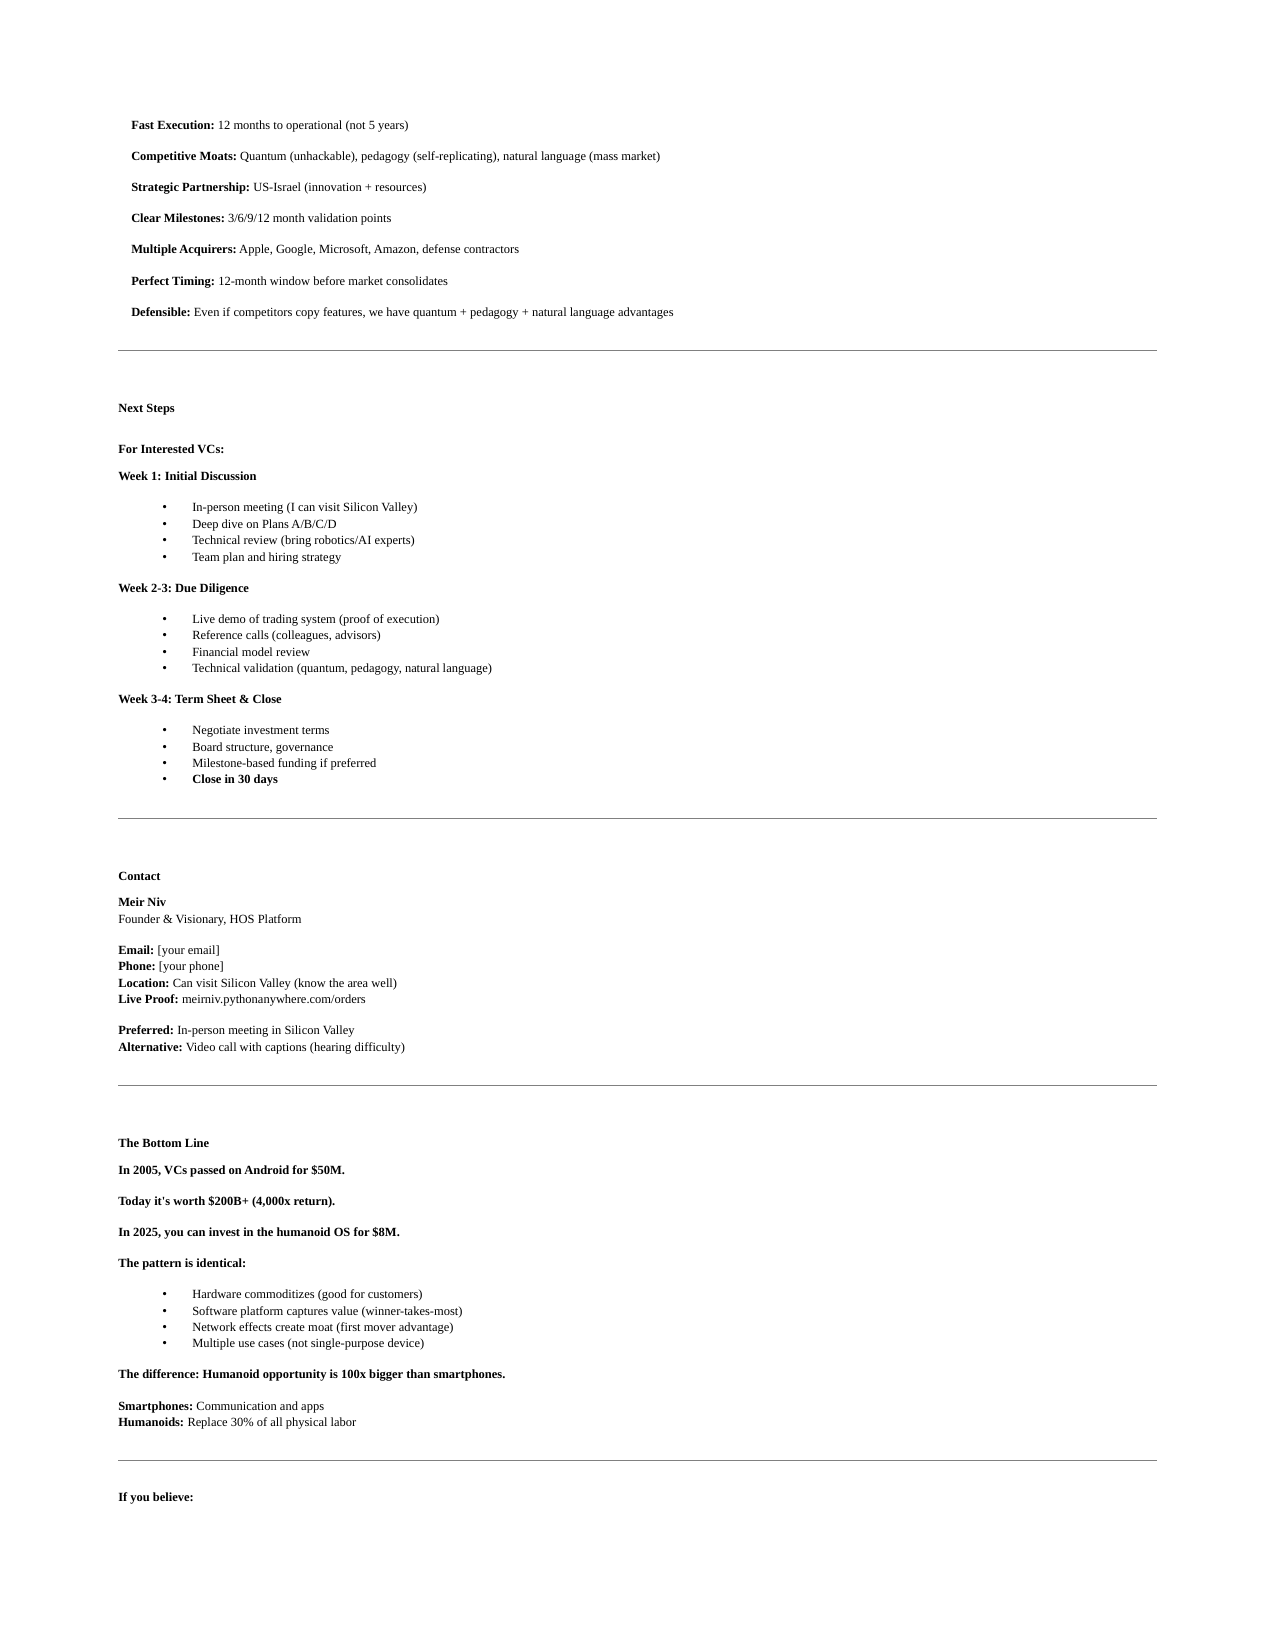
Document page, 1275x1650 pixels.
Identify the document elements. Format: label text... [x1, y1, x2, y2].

text ✅ Clear Milestones: 3/6/9/12 month validation points [118, 211, 1157, 226]
text Week 3-4: Term Sheet & Close [118, 692, 1157, 706]
text Smartphones: Communication and apps Humanoids: Replace 30% of all physical labor [118, 1398, 1157, 1429]
subtitle Next Steps [118, 401, 1157, 415]
text ✅ Defensible: Even if competitors copy features, we have quantum + pedagogy + natural language advantages [118, 304, 1157, 319]
list In-person meeting (I can visit Silicon Valley) [162, 500, 1157, 514]
list Technical review (bring robotics/AI experts) [162, 533, 1157, 547]
text In 2005, VCs passed on Android for $50M. [118, 1163, 1157, 1177]
text ✅ Fast Execution: 12 months to operational (not 5 years) [118, 118, 1157, 132]
list Board structure, governance [162, 739, 1157, 754]
subtitle For Interested VCs: [118, 442, 1157, 456]
subtitle Contact [118, 868, 1157, 883]
list Reference calls (colleagues, advisors) [162, 628, 1157, 642]
list Milestone-based funding if preferred [162, 756, 1157, 770]
list Technical validation (quantum, pedagogy, natural language) [162, 661, 1157, 675]
subtitle The Bottom Line [118, 1136, 1157, 1150]
list Negotiate investment terms [162, 723, 1157, 737]
list Network effects create moat (first mover advantage) [162, 1320, 1157, 1334]
text Today it's worth $200B+ (4,000x return). [118, 1194, 1157, 1208]
text The pattern is identical: [118, 1256, 1157, 1270]
list Software platform captures value (winner-takes-most) [162, 1303, 1157, 1318]
list Hardware commoditizes (good for customers) [162, 1287, 1157, 1301]
list Team plan and hiring strategy [162, 549, 1157, 564]
list Multiple use cases (not single-purpose device) [162, 1336, 1157, 1351]
text Email: [your email] Phone: [your phone] Location: Can visit Silicon Valley (know the area well) Live Proof: meirniv.pythonanywhere.com/orders [118, 943, 1157, 1006]
text The difference: Humanoid opportunity is 100x bigger than smartphones. [118, 1367, 1157, 1382]
list Close in 30 days [162, 772, 1157, 787]
text ✅ Competitive Moats: Quantum (unhackable), pedagogy (self-replicating), natural language (mass market) [118, 149, 1157, 163]
text Preferred: In-person meeting in Silicon Valley Alternative: Video call with captions (hearing difficulty) [118, 1023, 1157, 1054]
list Live demo of trading system (proof of execution) [162, 611, 1157, 626]
text Week 1: Initial Discussion [118, 469, 1157, 483]
text ✅ Perfect Timing: 12-month window before market consolidates [118, 273, 1157, 288]
text In 2025, you can invest in the humanoid OS for $8M. [118, 1225, 1157, 1239]
list Deep dive on Plans A/B/C/D [162, 516, 1157, 531]
text Week 2-3: Due Diligence [118, 580, 1157, 595]
text ✅ Multiple Acquirers: Apple, Google, Microsoft, Amazon, defense contractors [118, 242, 1157, 257]
list Financial model review [162, 644, 1157, 659]
text Meir Niv Founder & Visionary, HOS Platform [118, 895, 1157, 926]
text ✅ Strategic Partnership: US-Israel (innovation + resources) [118, 180, 1157, 194]
text If you believe: [118, 1490, 1157, 1504]
